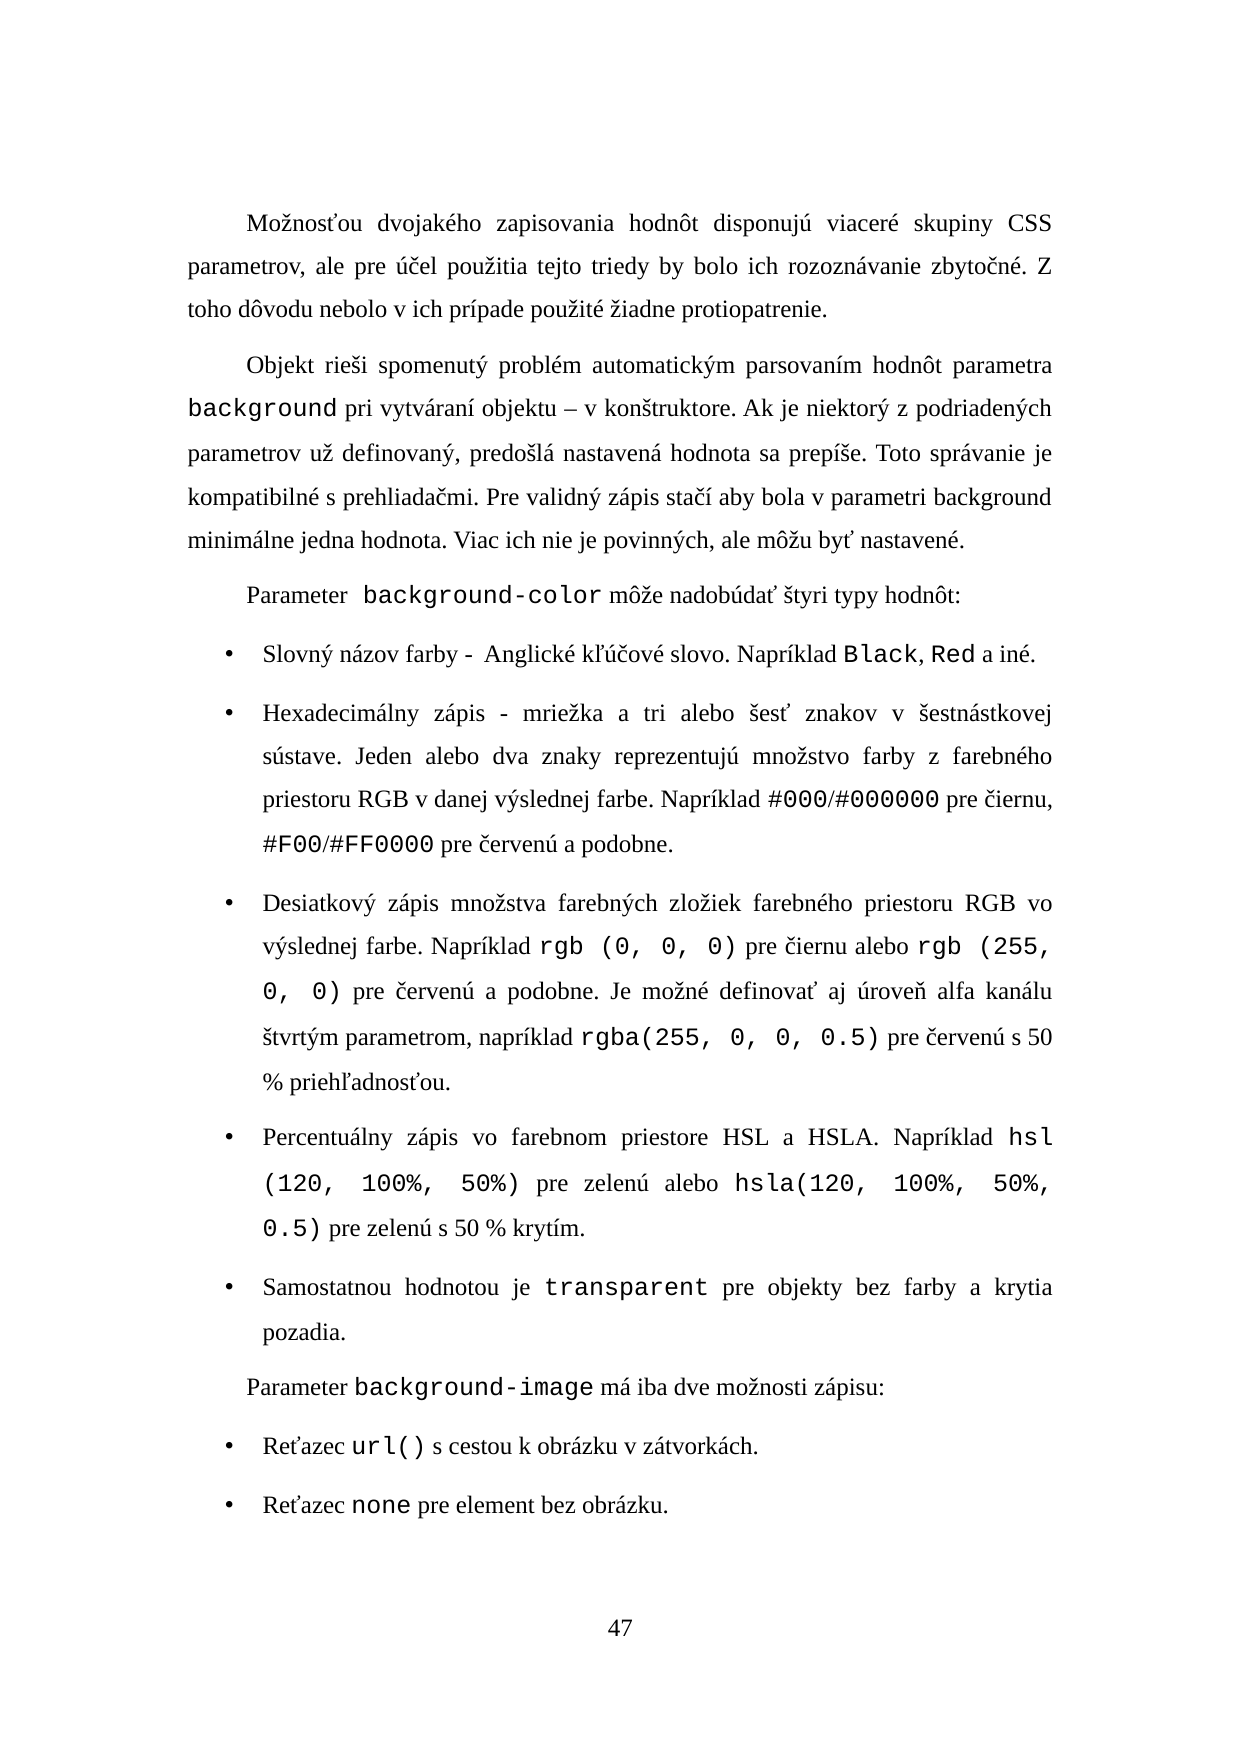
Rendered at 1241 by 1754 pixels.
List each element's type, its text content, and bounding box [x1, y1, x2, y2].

text Parameter background-color môže nadobúdať štyri typy hodnôt: [187, 580, 1053, 611]
text Objekt rieši spomenutý problém automatickým parsovaním hodnôt parametra background pri vytváraní objektu – v konštruktore. Ak je niektorý z podriadených parametrov už definovaný, predošlá nastavená hodnota sa prepíše. Toto správanie je kompatibilné s prehliadačmi. Pre validný zápis stačí aby bola v parametri background minimálne jedna hodnota. Viac ich nie je povinných, ale môžu byť nastavené. [187, 350, 1053, 553]
list Reťazec none pre element bez obrázku. [225, 1490, 1053, 1521]
list Reťazec url() s cestou k obrázku v zátvorkách. [225, 1431, 1053, 1462]
list Samostatnou hodnotou je transparent pre objekty bez farby a krytia pozadia. [225, 1272, 1053, 1346]
text Parameter background-image má iba dve možnosti zápisu: [187, 1372, 1053, 1403]
list Percentuálny zápis vo farebnom priestore HSL a HSLA. Napríklad hsl (120, 100%, 50%) pre zelenú alebo hsla(120, 100%, 50%, 0.5) pre zelenú s 50 % krytím. [225, 1122, 1053, 1244]
text Možnosťou dvojakého zapisovania hodnôt disponujú viaceré skupiny CSS parametrov, ale pre účel použitia tejto triedy by bolo ich rozoznávanie zbytočné. Z toho dôvodu nebolo v ich prípade použité žiadne protiopatrenie. [187, 208, 1053, 323]
list Desiatkový zápis množstva farebných zložiek farebného priestoru RGB vo výslednej farbe. Napríklad rgb (0, 0, 0) pre čiernu alebo rgb (255, 0, 0) pre červenú a podobne. Je možné definovať aj úroveň alfa kanálu štvrtým parametrom, napríklad rgba(255, 0, 0, 0.5) pre červenú s 50 % priehľadnosťou. [225, 888, 1053, 1096]
list Slovný názov farby - Anglické kľúčové slovo. Napríklad Black, Red a iné. [225, 639, 1053, 670]
list Hexadecimálny zápis - mriežka a tri alebo šesť znakov v šestnástkovej sústave. Jeden alebo dva znaky reprezentujú množstvo farby z farebného priestoru RGB v danej výslednej farbe. Napríklad #000/#000000 pre čiernu, #F00/#FF0000 pre červenú a podobne. [225, 698, 1053, 860]
